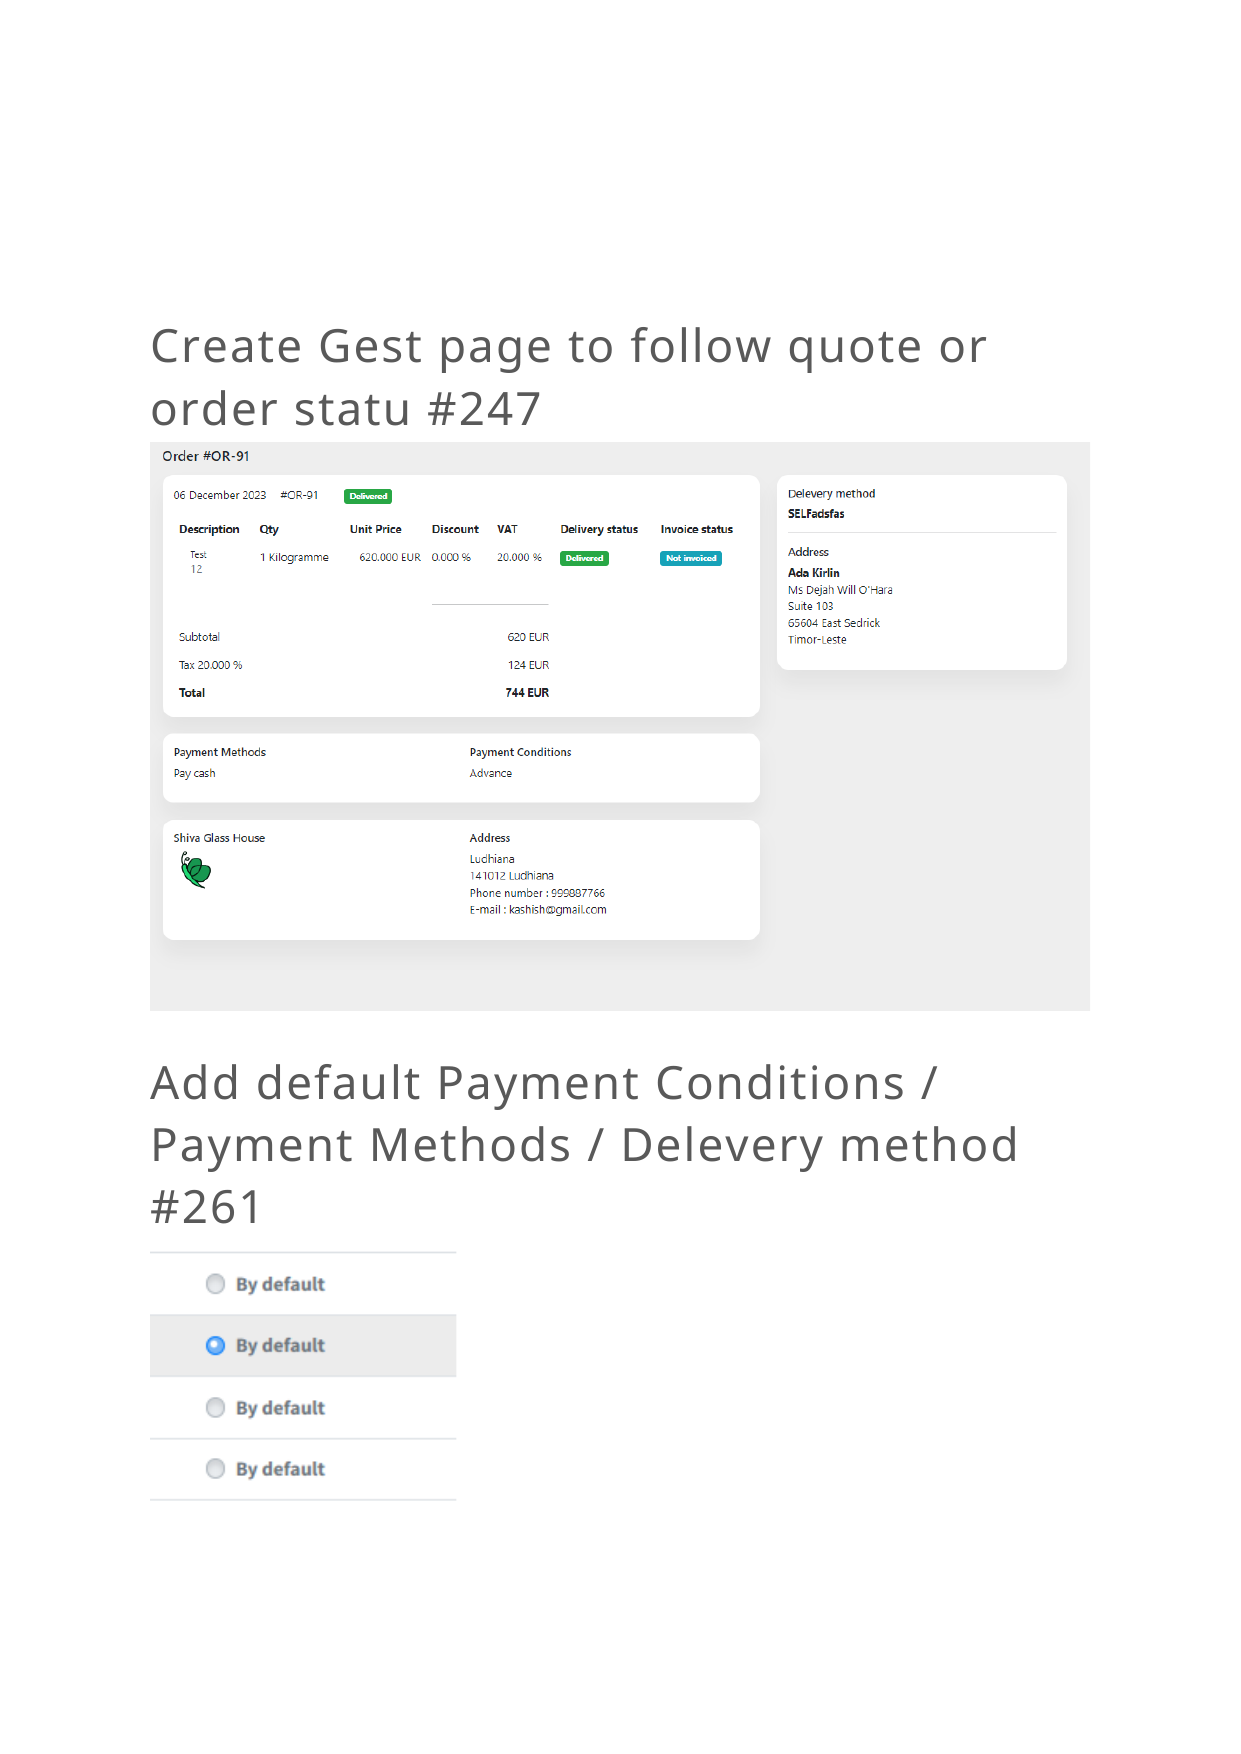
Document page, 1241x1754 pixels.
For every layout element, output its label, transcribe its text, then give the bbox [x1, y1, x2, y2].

subtitle Add default Payment Conditions / Payment Methods / Delevery method #261 [150, 1050, 1090, 1237]
subtitle Create Gest page to follow quote or order statu #247 [150, 313, 1090, 438]
